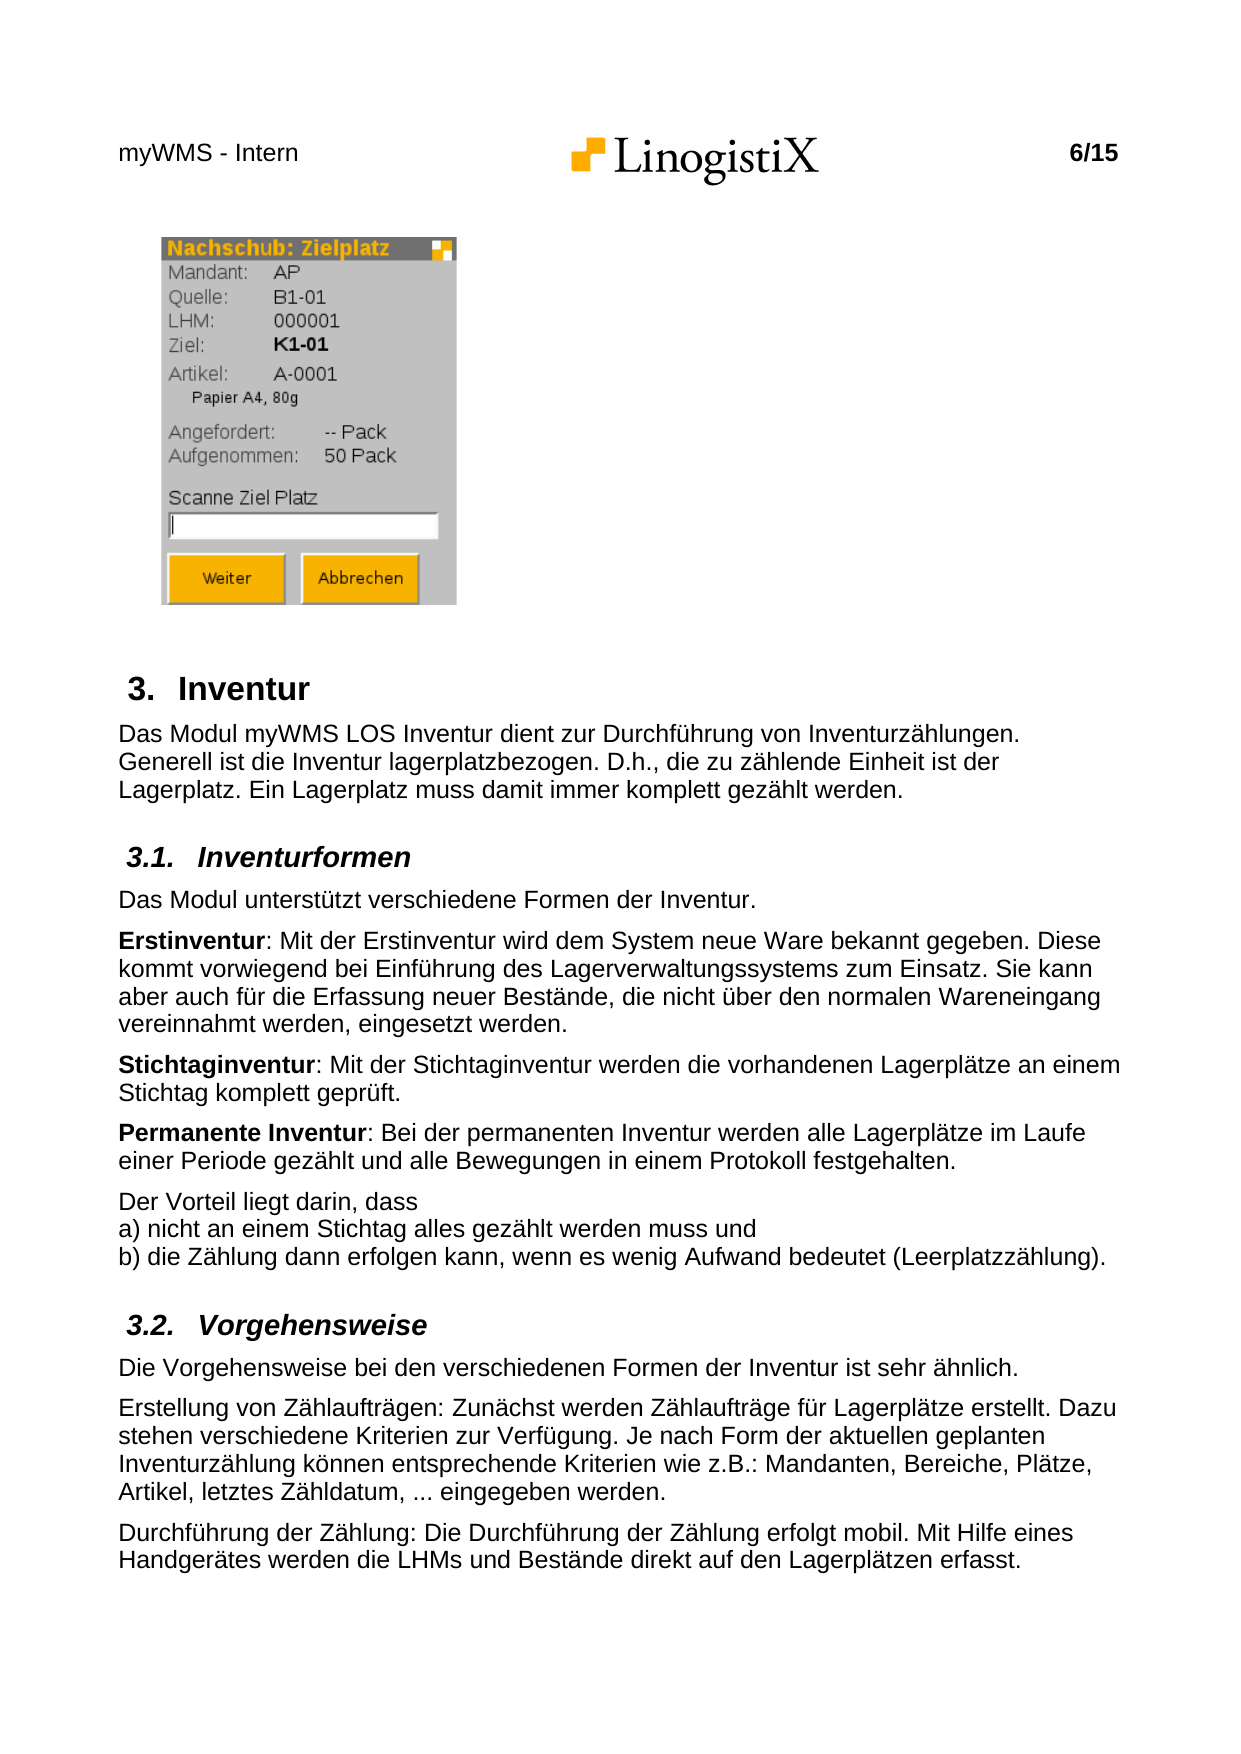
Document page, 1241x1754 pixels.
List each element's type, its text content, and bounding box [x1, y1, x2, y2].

text Durchführung der Zählung: Die Durchführung der Zählung erfolgt mobil. Mit Hilfe eines Handgerätes werden die LHMs und Bestände direkt auf den Lagerplätzen erfasst. [118, 1518, 1122, 1574]
text Erstellung von Zählaufträgen: Zunächst werden Zählaufträge für Lagerplätze erstellt. Dazu stehen verschiedene Kriterien zur Verfügung. Je nach Form der aktuellen geplanten Inventurzählung können entsprechende Kriterien wie z.B.: Mandanten, Bereiche, Plätze, Artikel, letztes Zähldatum, ... eingegeben werden. [118, 1394, 1122, 1506]
picture [161, 237, 457, 605]
text Stichtaginventur: Mit der Stichtaginventur werden die vorhandenen Lagerplätze an einem Stichtag komplett geprüft. [118, 1051, 1122, 1107]
subtitle Vorgehensweise [118, 1309, 1122, 1341]
text Permanente Inventur: Bei der permanenten Inventur werden alle Lagerplätze im Laufe einer Periode gezählt und alle Bewegungen in einem Protokoll festgehalten. [118, 1119, 1122, 1175]
text Das Modul myWMS LOS Inventur dient zur Durchführung von Inventurzählungen. Generell ist die Inventur lagerplatzbezogen. D.h., die zu zählende Einheit ist der Lagerplatz. Ein Lagerplatz muss damit immer komplett gezählt werden. [118, 720, 1122, 803]
subtitle Inventur [118, 670, 1122, 707]
picture [564, 118, 825, 205]
text Das Modul unterstützt verschiedene Formen der Inventur. [118, 886, 1122, 914]
text Der Vorteil liegt darin, dass a) nicht an einem Stichtag alles gezählt werden muss und b) die Zählung dann erfolgen kann, wenn es wenig Aufwand bedeutet (Leerplatzzählung). [118, 1187, 1122, 1271]
text Die Vorgehensweise bei den verschiedenen Formen der Inventur ist sehr ähnlich. [118, 1354, 1122, 1382]
text Erstinventur: Mit der Erstinventur wird dem System neue Ware bekannt gegeben. Diese kommt vorwiegend bei Einführung des Lagerverwaltungssystems zum Einsatz. Sie kann aber auch für die Erfassung neuer Bestände, die nicht über den normalen Wareneingang vereinnahmt werden, eingesetzt werden. [118, 927, 1122, 1038]
subtitle Inventurformen [118, 841, 1122, 874]
